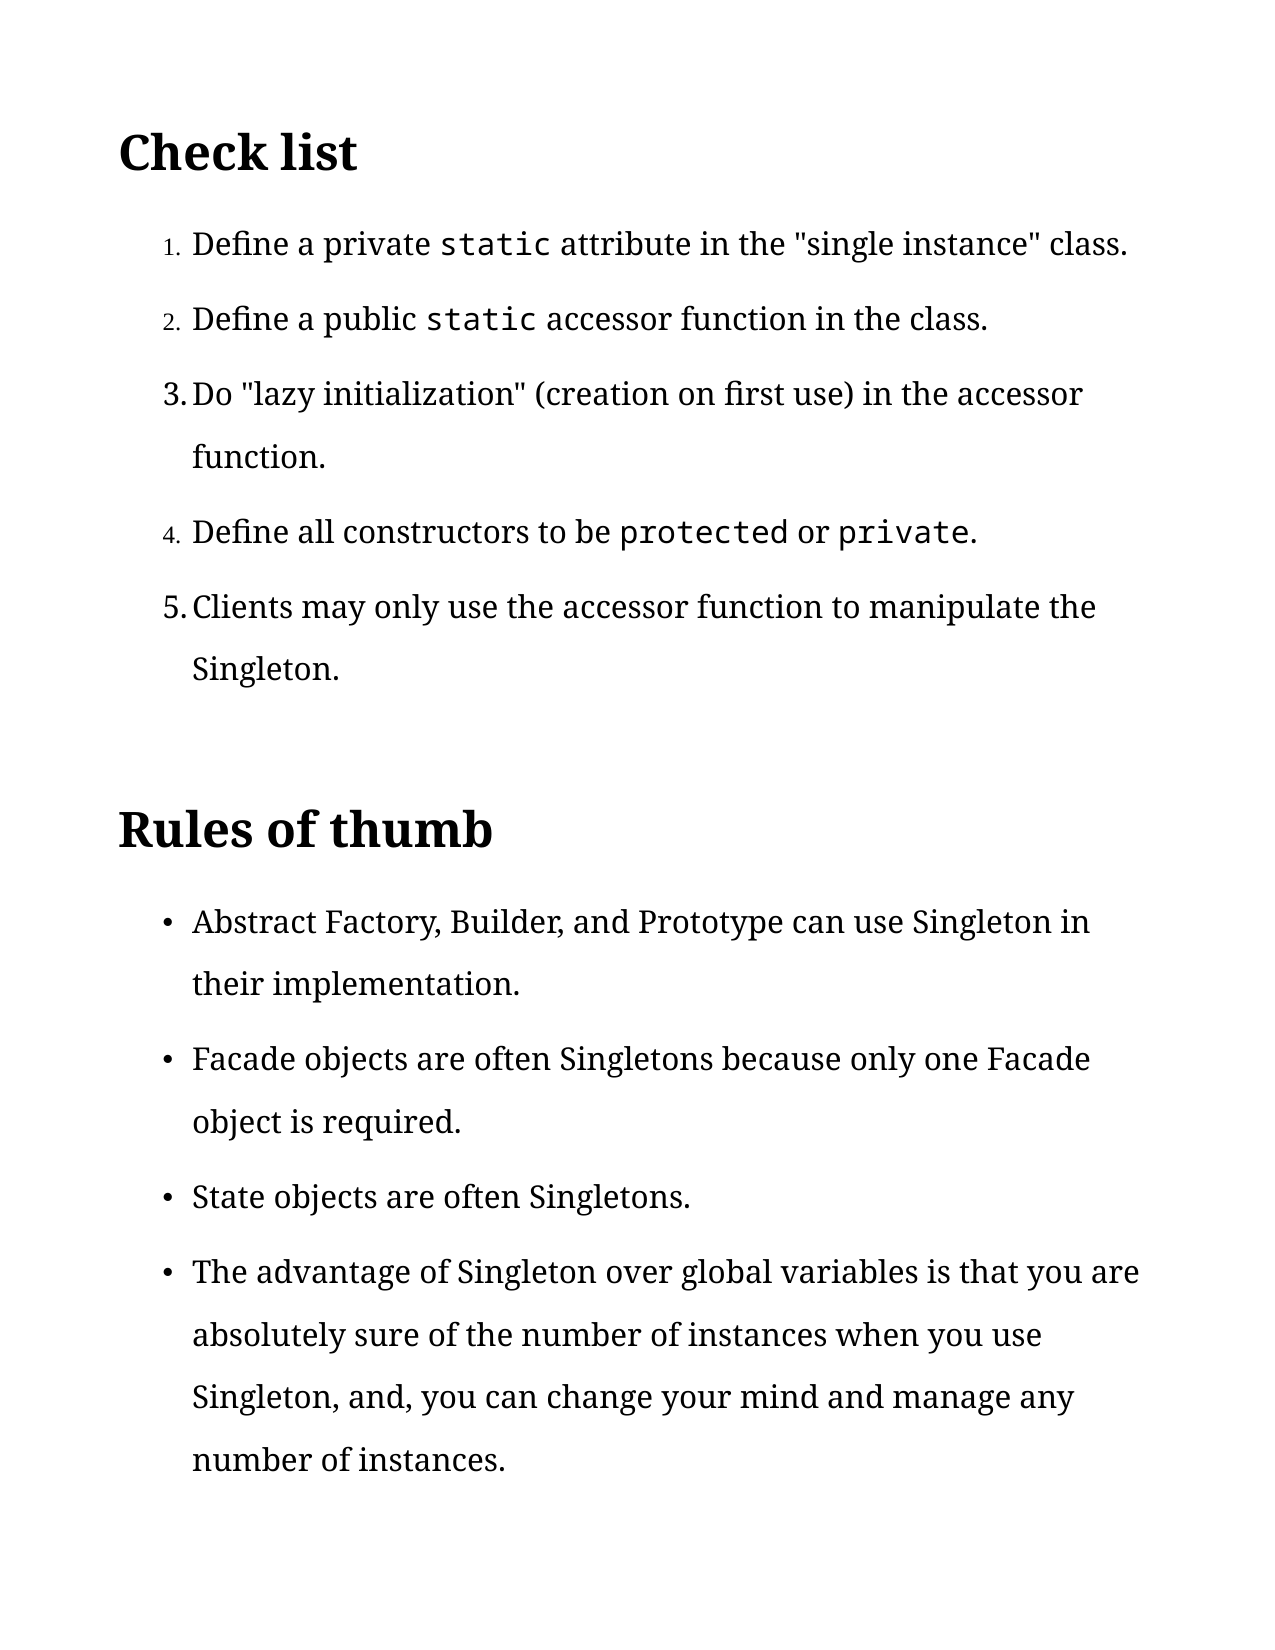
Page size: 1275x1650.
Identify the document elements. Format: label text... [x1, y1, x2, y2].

list Define a public static accessor function in the class. [162, 297, 1157, 340]
list Define a private static attribute in the "single instance" class. [162, 222, 1157, 265]
list Do "lazy initialization" (creation on first use) in the accessor function. [162, 372, 1157, 477]
list State objects are often Singletons. [162, 1175, 1157, 1217]
list Facade objects are often Singletons because only one Facade object is required. [162, 1037, 1157, 1143]
list Abstract Factory, Builder, and Prototype can use Singleton in their implementation. [162, 899, 1157, 1005]
list Clients may only use the accessor function to manipulate the Singleton. [162, 584, 1157, 690]
list Define all constructors to be protected or private. [162, 510, 1157, 552]
subtitle Check list [118, 118, 1157, 185]
subtitle Rules of thumb [118, 795, 1157, 862]
list The advantage of Singleton over global variables is that you are absolutely sure of the number of instances when you use Singleton, and, you can change your mind and manage any number of instances. [162, 1250, 1157, 1481]
